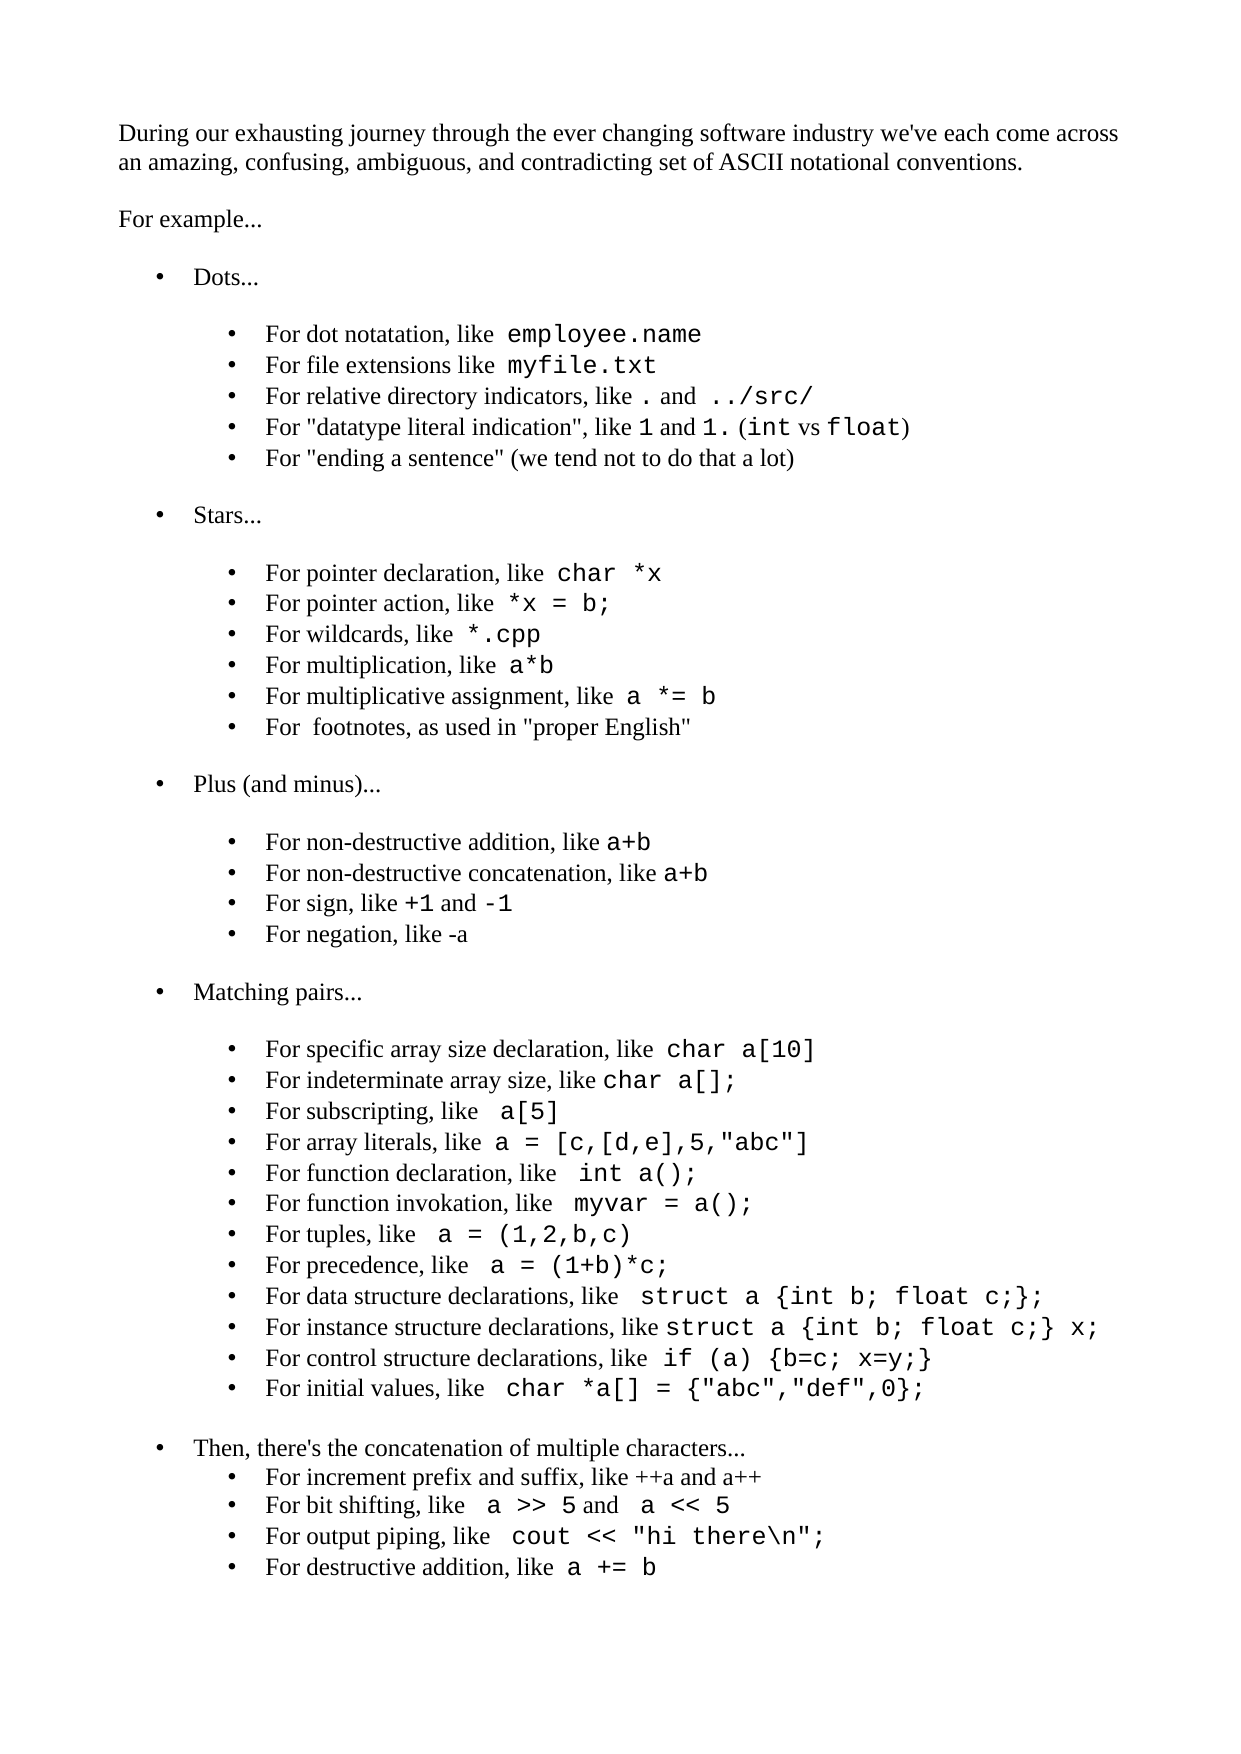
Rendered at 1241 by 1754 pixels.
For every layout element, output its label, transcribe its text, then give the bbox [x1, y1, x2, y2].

text For example... [118, 204, 1122, 233]
list For initial values, like char *a[] = {"abc","def",0}; [228, 1373, 1122, 1404]
list For sign, like +1 and -1 [228, 888, 1122, 919]
list For "ending a sentence" (we tend not to do that a lot) [228, 443, 1122, 471]
list For relative directory indicators, like . and ../src/ [228, 381, 1122, 412]
list For file extensions like myfile.txt [228, 350, 1122, 381]
list For bit shifting, like a >> 5 and a << 5 [228, 1491, 1122, 1521]
list For specific array size declaration, like char a[10] [228, 1034, 1122, 1065]
list For data structure declarations, like struct a {int b; float c;}; [228, 1281, 1122, 1312]
list For footnotes, as used in "proper English" [228, 712, 1122, 741]
list For indeterminate array size, like char a[]; [228, 1065, 1122, 1096]
list For multiplication, like a*b [228, 650, 1122, 681]
list For output piping, like cout << "hi there\n"; [228, 1521, 1122, 1552]
list For tuples, like a = (1,2,b,c) [228, 1219, 1122, 1250]
list Dots... [156, 262, 1122, 319]
list Matching pairs... [156, 977, 1122, 1006]
list For subscripting, like a[5] [228, 1096, 1122, 1127]
list For wildcards, like *.cpp [228, 619, 1122, 650]
text During our exhausting journey through the ever changing software industry we've each come across an amazing, confusing, ambiguous, and contradicting set of ASCII notational conventions. [118, 118, 1122, 176]
list For array literals, like a = [c,[d,e],5,"abc"] [228, 1127, 1122, 1158]
list Stars... [156, 500, 1122, 558]
list For negation, like -a [228, 919, 1122, 948]
list For precedence, like a = (1+b)*c; [228, 1250, 1122, 1281]
list For function invokation, like myvar = a(); [228, 1188, 1122, 1219]
list For function declaration, like int a(); [228, 1158, 1122, 1188]
list For non-destructive concatenation, like a+b [228, 858, 1122, 888]
list For "datatype literal indication", like 1 and 1. (int vs float) [228, 412, 1122, 443]
list Then, there's the concatenation of multiple characters... [156, 1433, 1122, 1462]
list For instance structure declarations, like struct a {int b; float c;} x; [228, 1312, 1122, 1343]
list Plus (and minus)... [156, 769, 1122, 827]
list For non-destructive addition, like a+b [228, 827, 1122, 858]
list For pointer declaration, like char *x [228, 558, 1122, 588]
list For destructive addition, like a += b [228, 1552, 1122, 1583]
list For dot notatation, like employee.name [228, 319, 1122, 350]
list For pointer action, like *x = b; [228, 588, 1122, 619]
list For control structure declarations, like if (a) {b=c; x=y;} [228, 1343, 1122, 1373]
list For increment prefix and suffix, like ++a and a++ [228, 1462, 1122, 1491]
list For multiplicative assignment, like a *= b [228, 681, 1122, 712]
